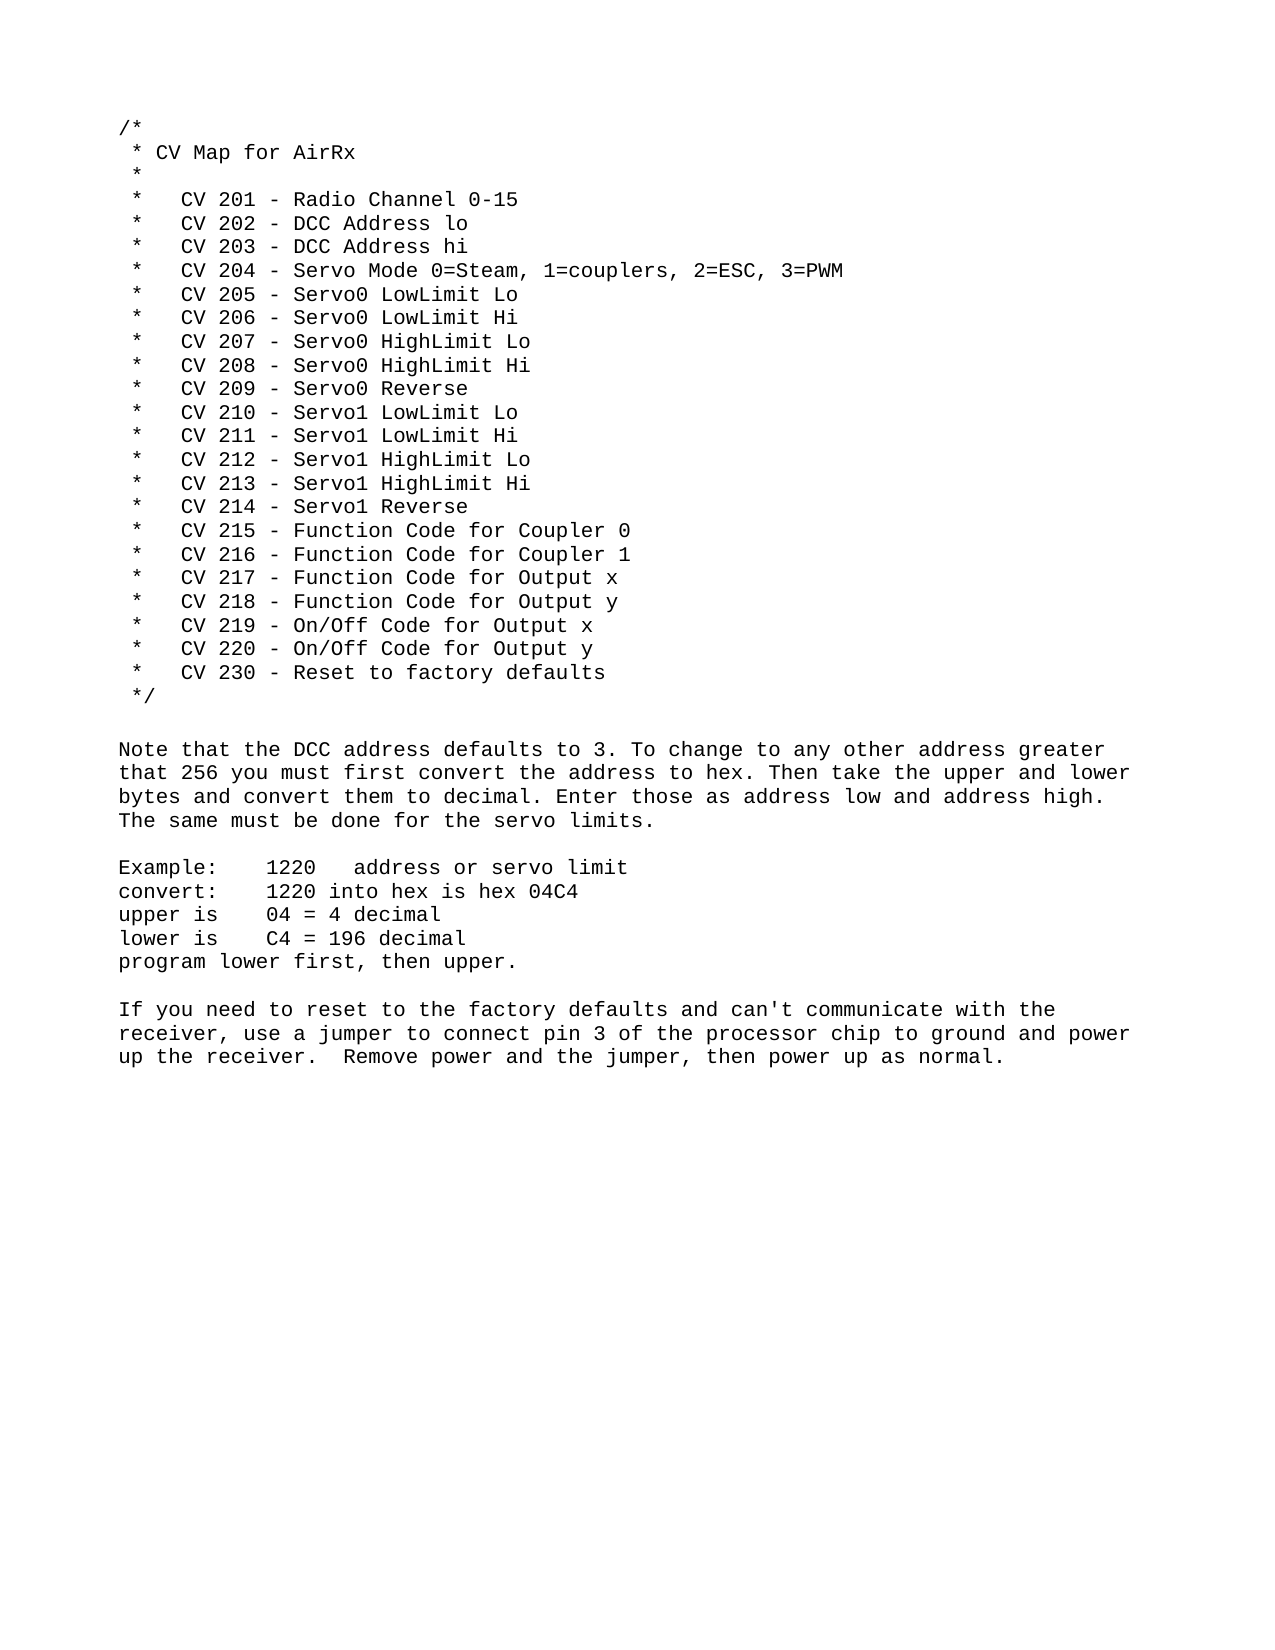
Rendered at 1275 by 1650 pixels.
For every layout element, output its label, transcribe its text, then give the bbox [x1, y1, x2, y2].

text * CV 205 - Servo0 LowLimit Lo [118, 284, 1157, 307]
text * CV 208 - Servo0 HighLimit Hi [118, 354, 1157, 378]
text If you need to reset to the factory defaults and can't communicate with the receiver, use a jumper to connect pin 3 of the processor chip to ground and power up the receiver. Remove power and the jumper, then power up as normal. [118, 999, 1157, 1070]
text * CV Map for AirRx [118, 142, 1157, 165]
text * CV 201 - Radio Channel 0-15 [118, 189, 1157, 213]
text * CV 213 - Servo1 HighLimit Hi [118, 473, 1157, 496]
text * CV 209 - Servo0 Reverse [118, 378, 1157, 402]
text * CV 230 - Reset to factory defaults [118, 662, 1157, 686]
text * CV 207 - Servo0 HighLimit Lo [118, 331, 1157, 354]
text lower is C4 = 196 decimal [118, 928, 1157, 952]
text * CV 220 - On/Off Code for Output y [118, 638, 1157, 662]
text /* [118, 118, 1157, 142]
text * CV 218 - Function Code for Output y [118, 591, 1157, 615]
text * CV 217 - Function Code for Output x [118, 567, 1157, 591]
text upper is 04 = 4 decimal [118, 904, 1157, 928]
text program lower first, then upper. [118, 952, 1157, 975]
text * CV 203 - DCC Address hi [118, 236, 1157, 260]
text * CV 211 - Servo1 LowLimit Hi [118, 426, 1157, 449]
text * [118, 165, 1157, 189]
text * CV 214 - Servo1 Reverse [118, 496, 1157, 520]
text * CV 216 - Function Code for Coupler 1 [118, 544, 1157, 567]
text * CV 215 - Function Code for Coupler 0 [118, 520, 1157, 544]
text Note that the DCC address defaults to 3. To change to any other address greater that 256 you must first convert the address to hex. Then take the upper and lower bytes and convert them to decimal. Enter those as address low and address high. The same must be done for the servo limits. [118, 739, 1157, 833]
text * CV 212 - Servo1 HighLimit Lo [118, 449, 1157, 473]
text Example: 1220 address or servo limit [118, 857, 1157, 881]
text * CV 219 - On/Off Code for Output x [118, 615, 1157, 638]
text * CV 202 - DCC Address lo [118, 213, 1157, 236]
text * CV 210 - Servo1 LowLimit Lo [118, 402, 1157, 426]
text * CV 204 - Servo Mode 0=Steam, 1=couplers, 2=ESC, 3=PWM [118, 260, 1157, 284]
text * CV 206 - Servo0 LowLimit Hi [118, 307, 1157, 331]
text */ [118, 686, 1157, 709]
text convert: 1220 into hex is hex 04C4 [118, 881, 1157, 904]
